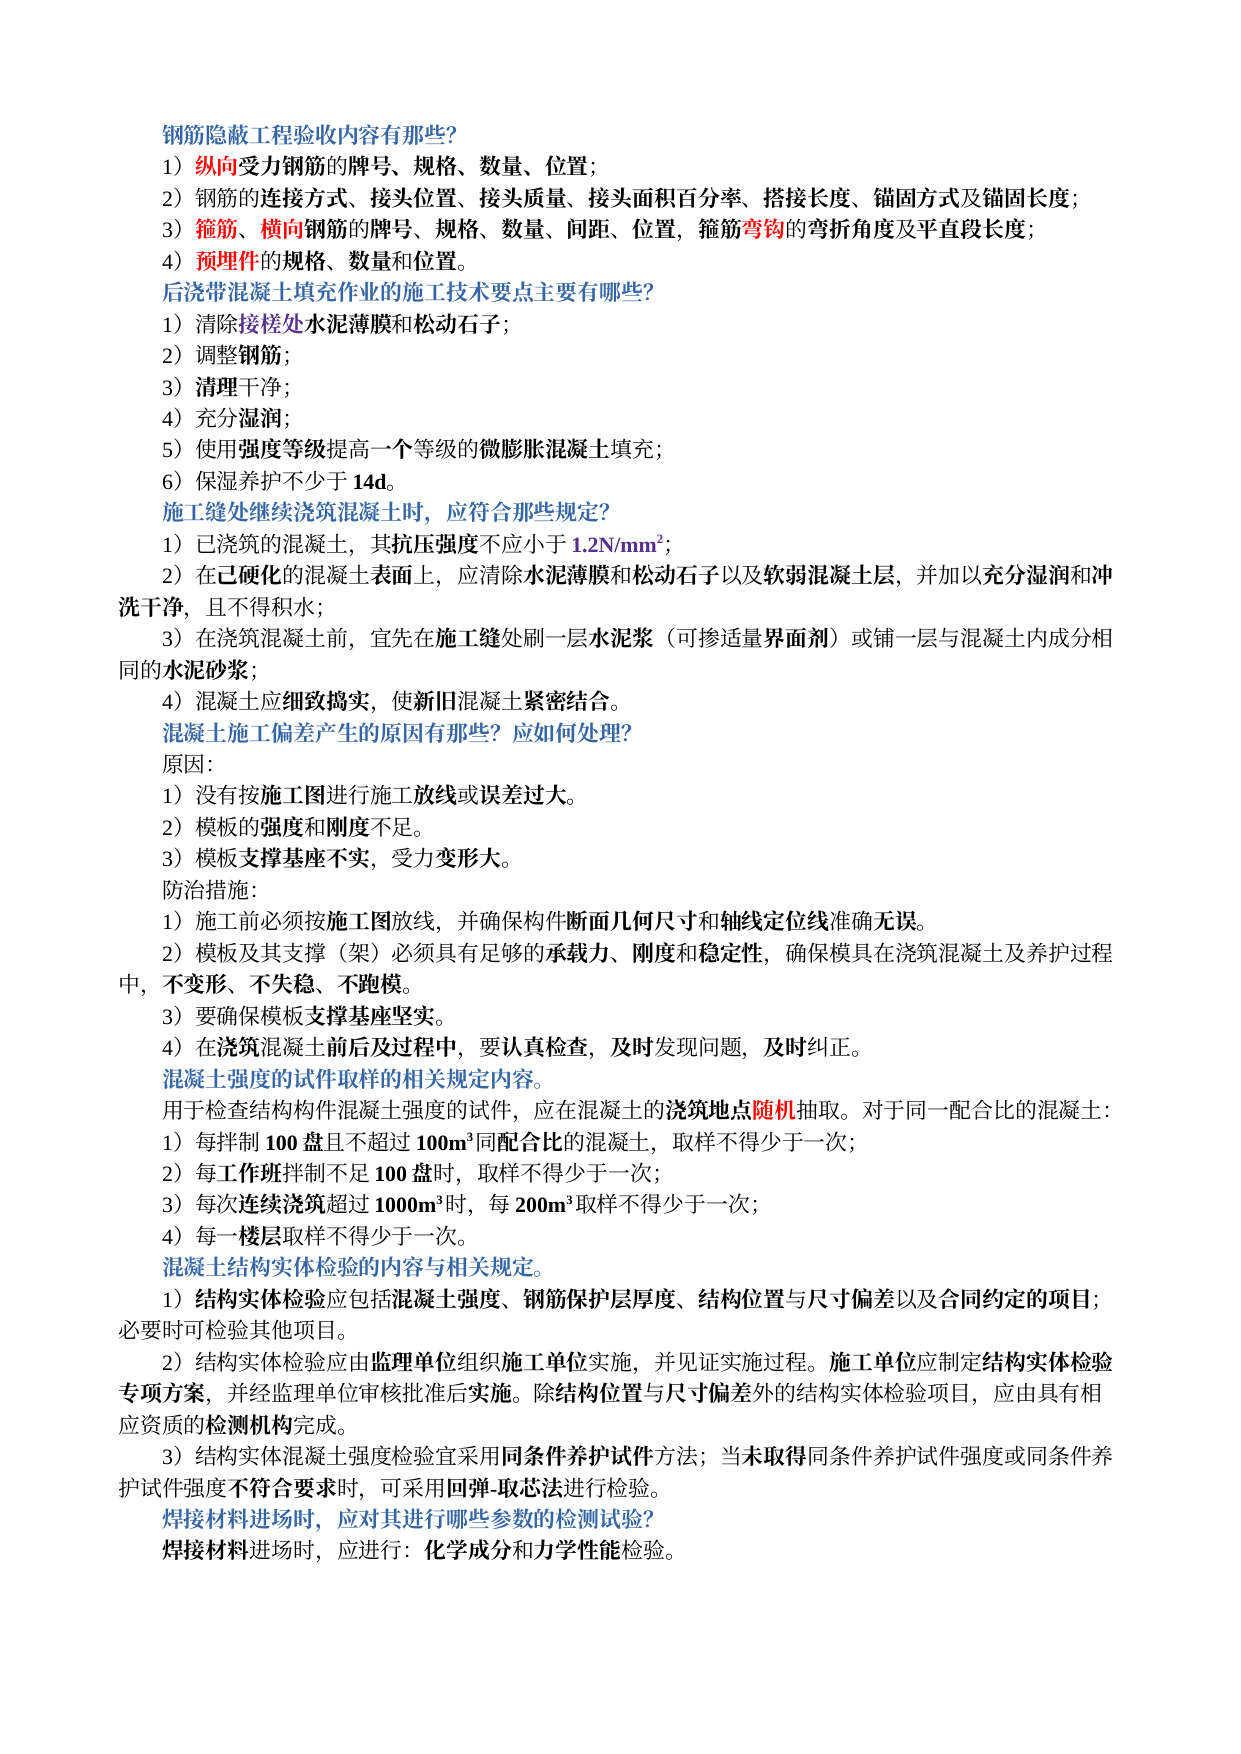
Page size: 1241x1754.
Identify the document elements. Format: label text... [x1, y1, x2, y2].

text 3）结构实体混凝土强度检验宜采用同条件养护试件方法；当未取得同条件养护试件强度或同条件养护试件强度不符合要求时，可采用回弹-取芯法进行检验。 [118, 1439, 1122, 1502]
text 1）结构实体检验应包括混凝土强度、钢筋保护层厚度、结构位置与尺寸偏差以及合同约定的项目；必要时可检验其他项目。 [118, 1282, 1122, 1345]
text 防治措施： [118, 873, 1122, 904]
text 3）清理干净； [118, 370, 1122, 401]
text 3）模板支撑基座不实，受力变形大。 [118, 842, 1122, 873]
subtitle 混凝土强度的试件取样的相关规定内容。 [118, 1062, 1122, 1093]
subtitle 钢筋隐蔽工程验收内容有那些？ [118, 118, 1122, 149]
text 6）保湿养护不少于14d。 [118, 464, 1122, 496]
text 4）充分湿润； [118, 401, 1122, 433]
text 原因： [118, 747, 1122, 779]
text 2）每工作班拌制不足100盘时，取样不得少于一次； [118, 1156, 1122, 1188]
subtitle 混凝土结构实体检验的内容与相关规定。 [118, 1251, 1122, 1282]
subtitle 后浇带混凝土填充作业的施工技术要点主要有哪些？ [118, 275, 1122, 307]
text 2）结构实体检验应由监理单位组织施工单位实施，并见证实施过程。施工单位应制定结构实体检验专项方案，并经监理单位审核批准后实施。除结构位置与尺寸偏差外的结构实体检验项目，应由具有相应资质的检测机构完成。 [118, 1345, 1122, 1439]
text 2）模板的强度和刚度不足。 [118, 810, 1122, 842]
text 1）纵向受力钢筋的牌号、规格、数量、位置； [118, 149, 1122, 181]
text 1）每拌制100盘且不超过100m3同配合比的混凝土，取样不得少于一次； [118, 1125, 1122, 1156]
text 3）在浇筑混凝土前，宜先在施工缝处刷一层水泥浆（可掺适量界面剂）或铺一层与混凝土内成分相同的水泥砂浆； [118, 621, 1122, 684]
text 4）每一楼层取样不得少于一次。 [118, 1219, 1122, 1251]
subtitle 焊接材料进场时，应对其进行哪些参数的检测试验？ [118, 1502, 1122, 1534]
text 4）混凝土应细致捣实，使新旧混凝土紧密结合。 [118, 684, 1122, 716]
text 用于检查结构构件混凝土强度的试件，应在混凝土的浇筑地点随机抽取。对于同一配合比的混凝土： [118, 1093, 1122, 1125]
text 4）在浇筑混凝土前后及过程中，要认真检查，及时发现问题，及时纠正。 [118, 1030, 1122, 1062]
text 1）清除接槎处水泥薄膜和松动石子； [118, 307, 1122, 338]
text 1）已浇筑的混凝土，其抗压强度不应小于1.2N/mm2； [118, 527, 1122, 558]
text 4）预埋件的规格、数量和位置。 [118, 244, 1122, 275]
text 1）施工前必须按施工图放线，并确保构件断面几何尺寸和轴线定位线准确无误。 [118, 904, 1122, 936]
text 焊接材料进场时，应进行：化学成分和力学性能检验。 [118, 1534, 1122, 1565]
text 2）在己硬化的混凝土表面上，应清除水泥薄膜和松动石子以及软弱混凝土层，并加以充分湿润和冲洗干净，且不得积水； [118, 558, 1122, 621]
text 2）调整钢筋； [118, 338, 1122, 370]
text 3）箍筋、横向钢筋的牌号、规格、数量、间距、位置，箍筋弯钩的弯折角度及平直段长度； [118, 212, 1122, 244]
text 3）要确保模板支撑基座坚实。 [118, 999, 1122, 1030]
subtitle 施工缝处继续浇筑混凝土时，应符合那些规定？ [118, 496, 1122, 527]
text 2）模板及其支撑（架）必须具有足够的承载力、刚度和稳定性，确保模具在浇筑混凝土及养护过程中，不变形、不失稳、不跑模。 [118, 936, 1122, 999]
text 1）没有按施工图进行施工放线或误差过大。 [118, 779, 1122, 810]
text 5）使用强度等级提高一个等级的微膨胀混凝土填充； [118, 433, 1122, 464]
text 2）钢筋的连接方式、接头位置、接头质量、接头面积百分率、搭接长度、锚固方式及锚固长度； [118, 181, 1122, 212]
text 3）每次连续浇筑超过1000m3时，每200m3取样不得少于一次； [118, 1188, 1122, 1219]
subtitle 混凝土施工偏差产生的原因有那些？应如何处理？ [118, 716, 1122, 747]
